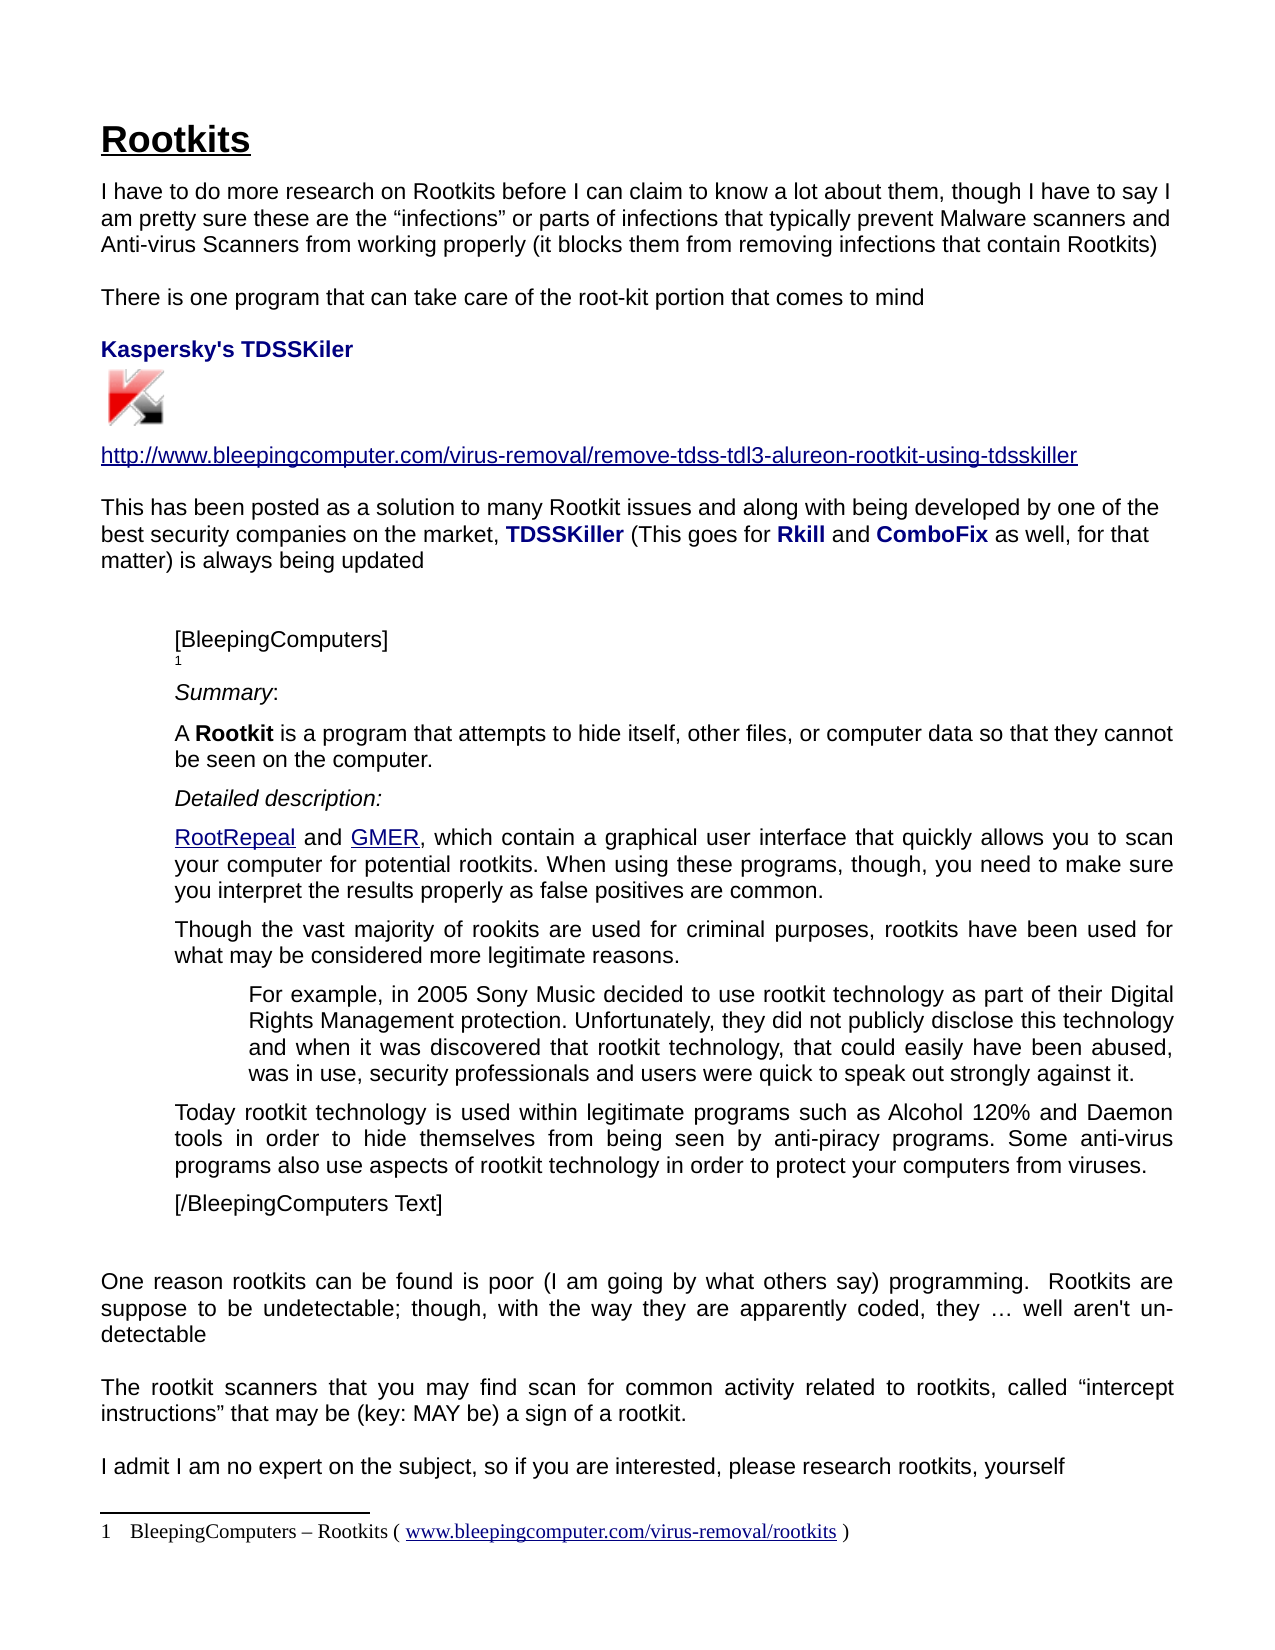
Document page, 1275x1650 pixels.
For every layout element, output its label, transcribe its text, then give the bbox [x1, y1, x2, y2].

text BleepingComputers – Rootkits ( www.bleepingcomputer.com/virus-removal/rootkits ) [101, 1519, 1174, 1543]
text I admit I am no expert on the subject, so if you are interested, please research rootkits, yourself [101, 1453, 1174, 1479]
text Detailed description: [174, 785, 1174, 812]
text I have to do more research on Rootkits before I can claim to know a lot about them, though I have to say I am pretty sure these are the “infections” or parts of infections that typically prevent Malware scanners and Anti-virus Scanners from working properly (it blocks them from removing infections that contain Rootkits) [101, 178, 1174, 257]
picture [107, 369, 165, 426]
text Though the vast majority of rookits are used for criminal purposes, rootkits have been used for what may be considered more legitimate reasons. [174, 916, 1174, 968]
text The rootkit scanners that you may find scan for common activity related to rootkits, called “intercept instructions” that may be (key: MAY be) a sign of a rootkit. [101, 1373, 1174, 1426]
subtitle Rootkits [101, 117, 1174, 160]
text This has been posted as a solution to many Rootkit issues and along with being developed by one of the best security companies on the market, TDSSKiller (This goes for Rkill and ComboFix as well, for that matter) is always being updated [101, 494, 1174, 573]
text [BleepingComputers] [174, 626, 1174, 652]
text One reason rootkits can be found is poor (I am going by what others say) programming. Rootkits are suppose to be undetectable; though, with the way they are apparently coded, they … well aren't un-detectable [101, 1268, 1174, 1347]
text http://www.bleepingcomputer.com/virus-removal/remove-tdss-tdl3-alureon-rootkit-using-tdsskiller [101, 442, 1174, 468]
text Kaspersky's TDSSKiler [101, 336, 1174, 363]
text Summary: [174, 679, 1174, 705]
text [/BleepingComputers Text] [174, 1190, 1174, 1217]
text For example, in 2005 Sony Music decided to use rootkit technology as part of their Digital Rights Management protection. Unfortunately, they did not publicly disclose this technology and when it was discovered that rootkit technology, that could easily have been abused, was in use, security professionals and users were quick to speak out strongly against it. [248, 981, 1174, 1086]
text A Rootkit is a program that attempts to hide itself, other files, or computer data so that they cannot be seen on the computer. [174, 718, 1174, 773]
text RootRepeal and GMER, which contain a graphical user interface that quickly allows you to scan your computer for potential rootkits. When using these programs, though, you need to make sure you interpret the results properly as false positives are common. [174, 824, 1174, 903]
text There is one program that can take care of the root-kit portion that comes to mind [101, 283, 1174, 310]
text Today rootkit technology is used within legitimate programs such as Alcohol 120% and Daemon tools in order to hide themselves from being seen by anti-piracy programs. Some anti-virus programs also use aspects of rootkit technology in order to protect your computers from viruses. [174, 1099, 1174, 1178]
